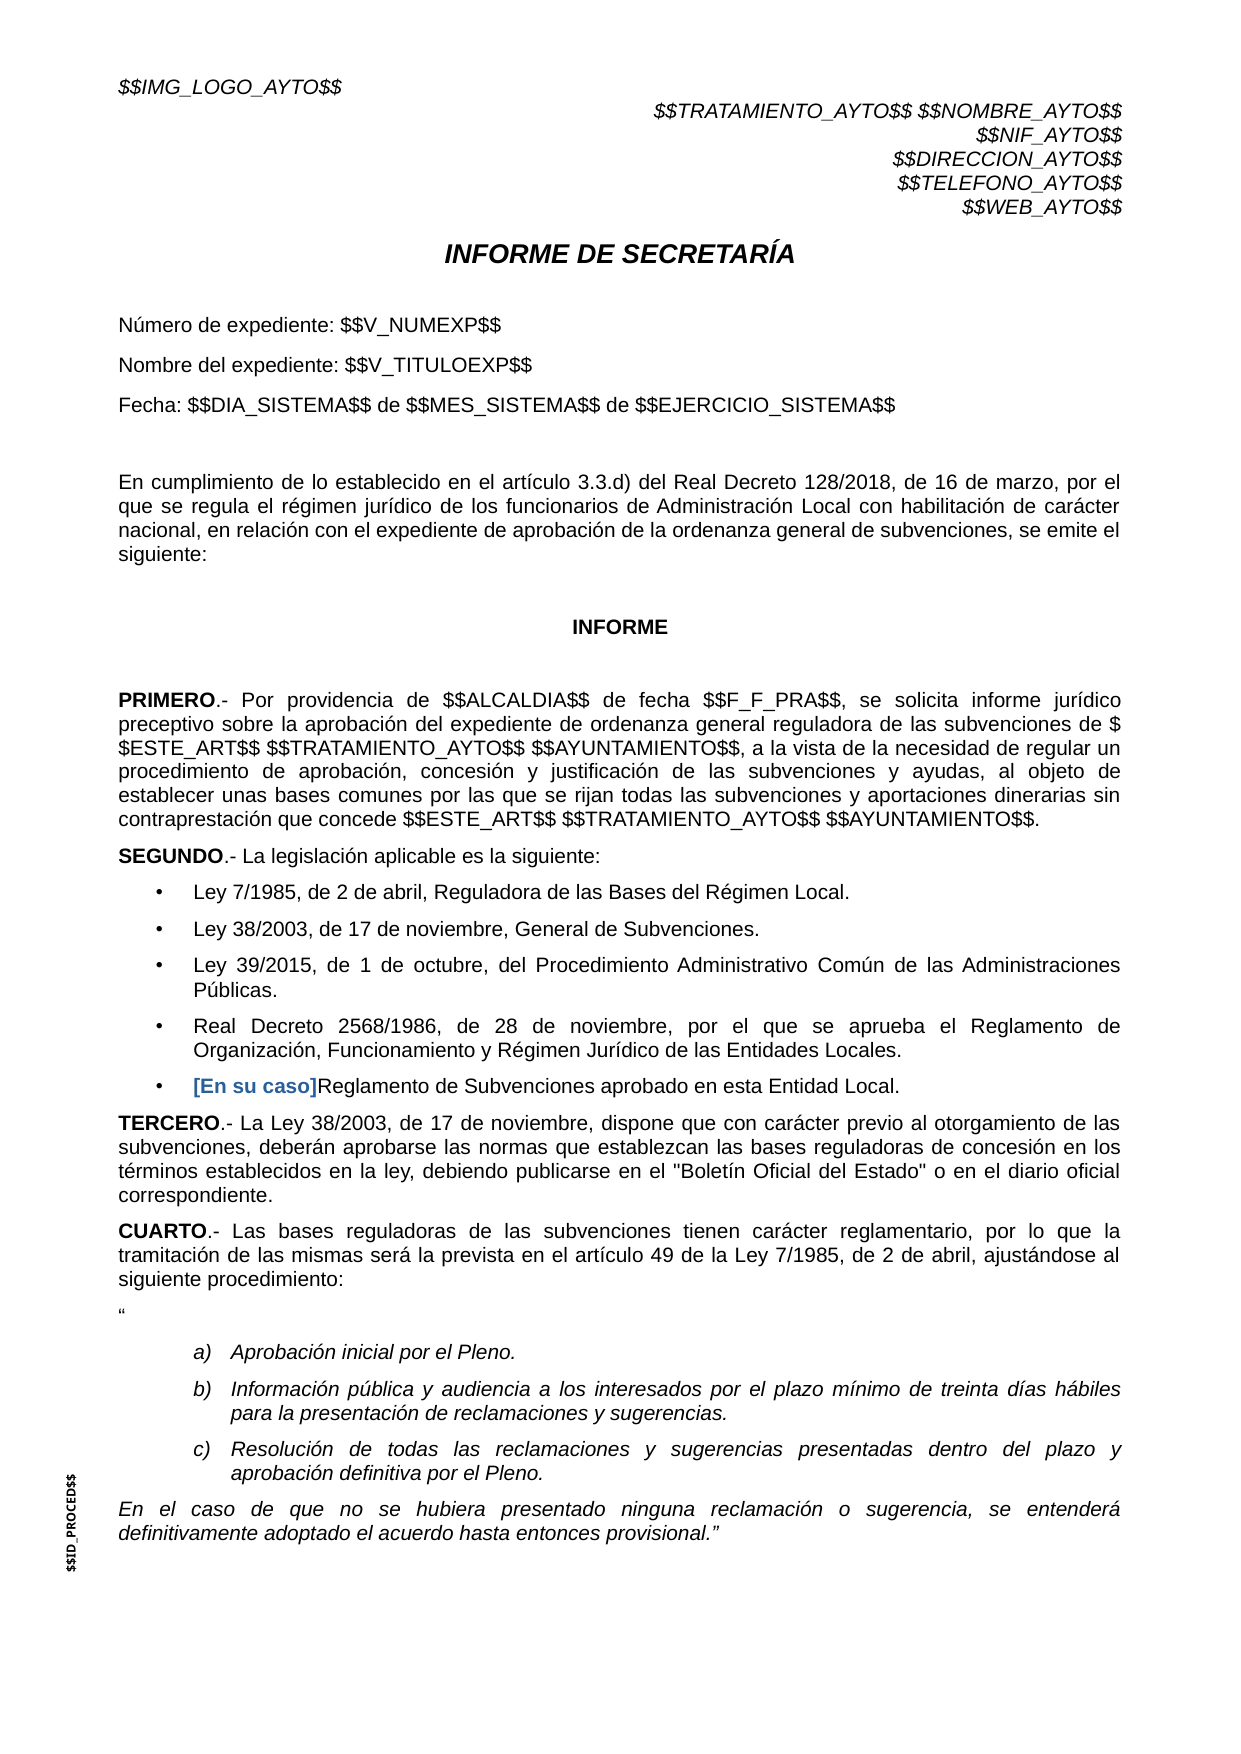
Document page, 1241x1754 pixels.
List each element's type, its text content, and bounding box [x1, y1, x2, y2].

list Aprobación inicial por el Pleno. [193, 1340, 1122, 1364]
list Ley 39/2015, de 1 de octubre, del Procedimiento Administrativo Común de las Administraciones Públicas. [156, 953, 1122, 1001]
list [En su caso]Reglamento de Subvenciones aprobado en esta Entidad Local. [156, 1074, 1122, 1098]
list Información pública y audiencia a los interesados por el plazo mínimo de treinta días hábiles para la presentación de reclamaciones y sugerencias. [193, 1376, 1122, 1424]
text INFORME DE SECRETARÍA [118, 238, 1122, 269]
text Número de expediente: $$V_NUMEXP$$ [118, 313, 1122, 337]
list Ley 38/2003, de 17 de noviembre, General de Subvenciones. [156, 917, 1122, 941]
text En cumplimiento de lo establecido en el artículo 3.3.d) del Real Decreto 128/2018, de 16 de marzo, por el que se regula el régimen jurídico de los funcionarios de Administración Local con habilitación de carácter nacional, en relación con el expediente de aprobación de la ordenanza general de subvenciones, se emite el siguiente: [118, 470, 1122, 566]
text TERCERO.- La Ley 38/2003, de 17 de noviembre, dispone que con carácter previo al otorgamiento de las subvenciones, deberán aprobarse las normas que establezcan las bases reguladoras de concesión en los términos establecidos en la ley, debiendo publicarse en el "Boletín Oficial del Estado" o en el diario oficial correspondiente. [118, 1111, 1122, 1207]
text En el caso de que no se hubiera presentado ninguna reclamación o sugerencia, se entenderá definitivamente adoptado el acuerdo hasta entonces provisional.” [118, 1497, 1122, 1545]
text “ [118, 1303, 1122, 1327]
list Resolución de todas las reclamaciones y sugerencias presentadas dentro del plazo y aprobación definitiva por el Pleno. [193, 1437, 1122, 1485]
text Fecha: $$DIA_SISTEMA$$ de $$MES_SISTEMA$$ de $$EJERCICIO_SISTEMA$$ [118, 393, 1122, 417]
list Real Decreto 2568/1986, de 28 de noviembre, por el que se aprueba el Reglamento de Organización, Funcionamiento y Régimen Jurídico de las Entidades Locales. [156, 1014, 1122, 1062]
text CUARTO.- Las bases reguladoras de las subvenciones tienen carácter reglamentario, por lo que la tramitación de las mismas será la prevista en el artículo 49 de la Ley 7/1985, de 2 de abril, ajustándose al siguiente procedimiento: [118, 1219, 1122, 1291]
text SEGUNDO.- La legislación aplicable es la siguiente: [118, 844, 1122, 868]
list Ley 7/1985, de 2 de abril, Reguladora de las Bases del Régimen Local. [156, 880, 1122, 904]
text Nombre del expediente: $$V_TITULOEXP$$ [118, 353, 1122, 377]
text INFORME [118, 614, 1122, 638]
text PRIMERO.- Por providencia de $$ALCALDIA$$ de fecha $$F_F_PRA$$, se solicita informe jurídico preceptivo sobre la aprobación del expediente de ordenanza general reguladora de las subvenciones de $$ESTE_ART$$ $$TRATAMIENTO_AYTO$$ $$AYUNTAMIENTO$$, a la vista de la necesidad de regular un procedimiento de aprobación, concesión y justificación de las subvenciones y ayudas, al objeto de establecer unas bases comunes por las que se rijan todas las subvenciones y aportaciones dinerarias sin contraprestación que concede $$ESTE_ART$$ $$TRATAMIENTO_AYTO$$ $$AYUNTAMIENTO$$. [118, 687, 1122, 831]
